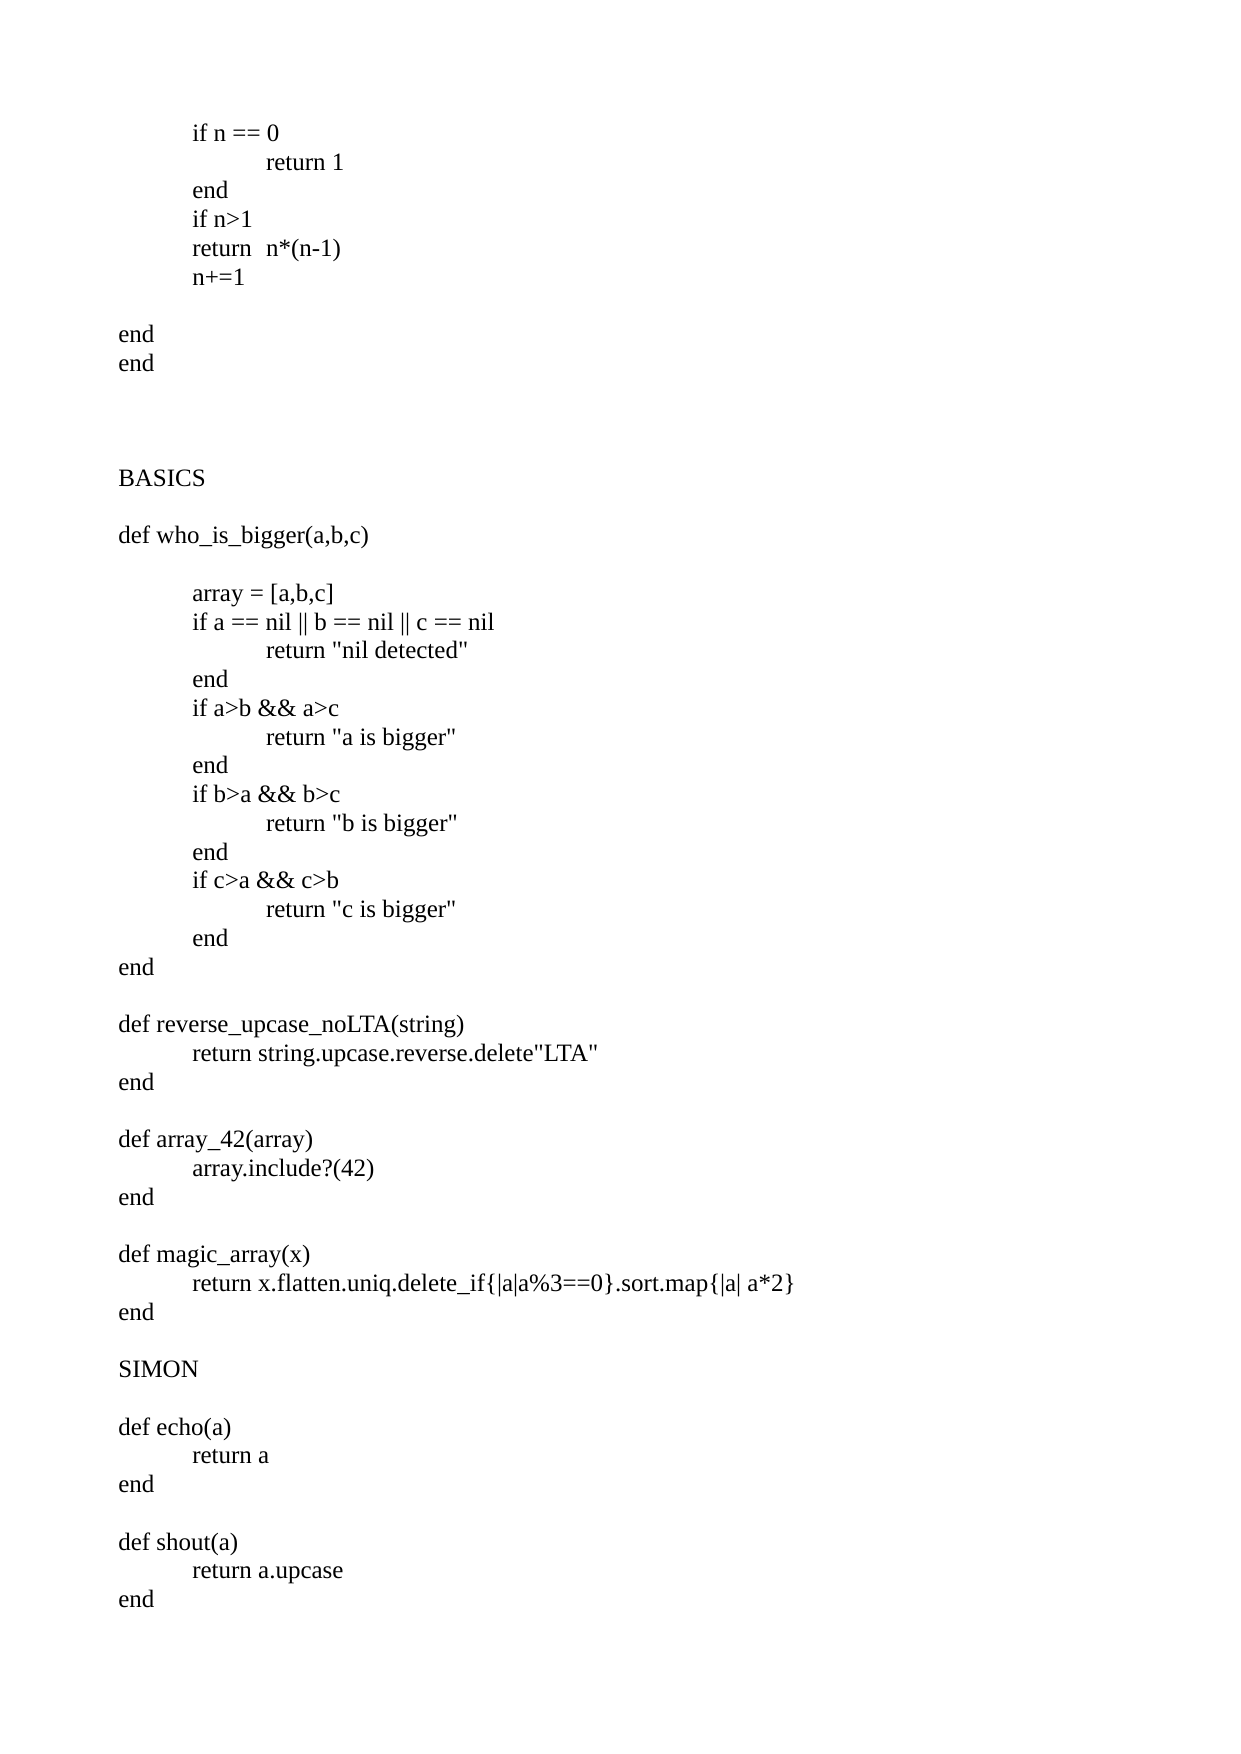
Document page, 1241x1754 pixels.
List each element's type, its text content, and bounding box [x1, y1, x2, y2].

text if a>b && a>c [118, 693, 1122, 722]
text end [118, 1067, 1122, 1096]
text def magic_array(x) [118, 1239, 1122, 1268]
text if n == 0 [118, 118, 1122, 147]
text return n*(n-1) [118, 233, 1122, 262]
text end [118, 664, 1122, 693]
text n+=1 [118, 262, 1122, 291]
text if a == nil || b == nil || c == nil [118, 607, 1122, 636]
text end [118, 751, 1122, 779]
text def reverse_upcase_noLTA(string) [118, 1009, 1122, 1038]
text if b>a && b>c [118, 779, 1122, 808]
text def echo(a) [118, 1412, 1122, 1441]
text end [118, 952, 1122, 981]
text return "nil detected" [118, 636, 1122, 664]
text end [118, 1182, 1122, 1211]
text if n>1 [118, 204, 1122, 233]
text return string.upcase.reverse.delete"LTA" [118, 1038, 1122, 1067]
text array = [a,b,c] [118, 578, 1122, 607]
text BASICS [118, 463, 1122, 492]
text def shout(a) [118, 1527, 1122, 1556]
text return a [118, 1441, 1122, 1469]
text return x.flatten.uniq.delete_if{|a|a%3==0}.sort.map{|a| a*2} [118, 1268, 1122, 1297]
text end [118, 837, 1122, 866]
text end [118, 319, 1122, 348]
text return a.upcase [118, 1556, 1122, 1584]
text return "a is bigger" [118, 722, 1122, 751]
text end [118, 176, 1122, 204]
text end [118, 923, 1122, 952]
text return 1 [118, 147, 1122, 176]
text end [118, 1584, 1122, 1613]
text array.include?(42) [118, 1153, 1122, 1182]
text return "c is bigger" [118, 894, 1122, 923]
text if c>a && c>b [118, 866, 1122, 894]
text end [118, 1297, 1122, 1326]
text return "b is bigger" [118, 808, 1122, 837]
text def array_42(array) [118, 1124, 1122, 1153]
text end [118, 348, 1122, 377]
text end [118, 1469, 1122, 1498]
text def who_is_bigger(a,b,c) [118, 521, 1122, 549]
text SIMON [118, 1354, 1122, 1383]
